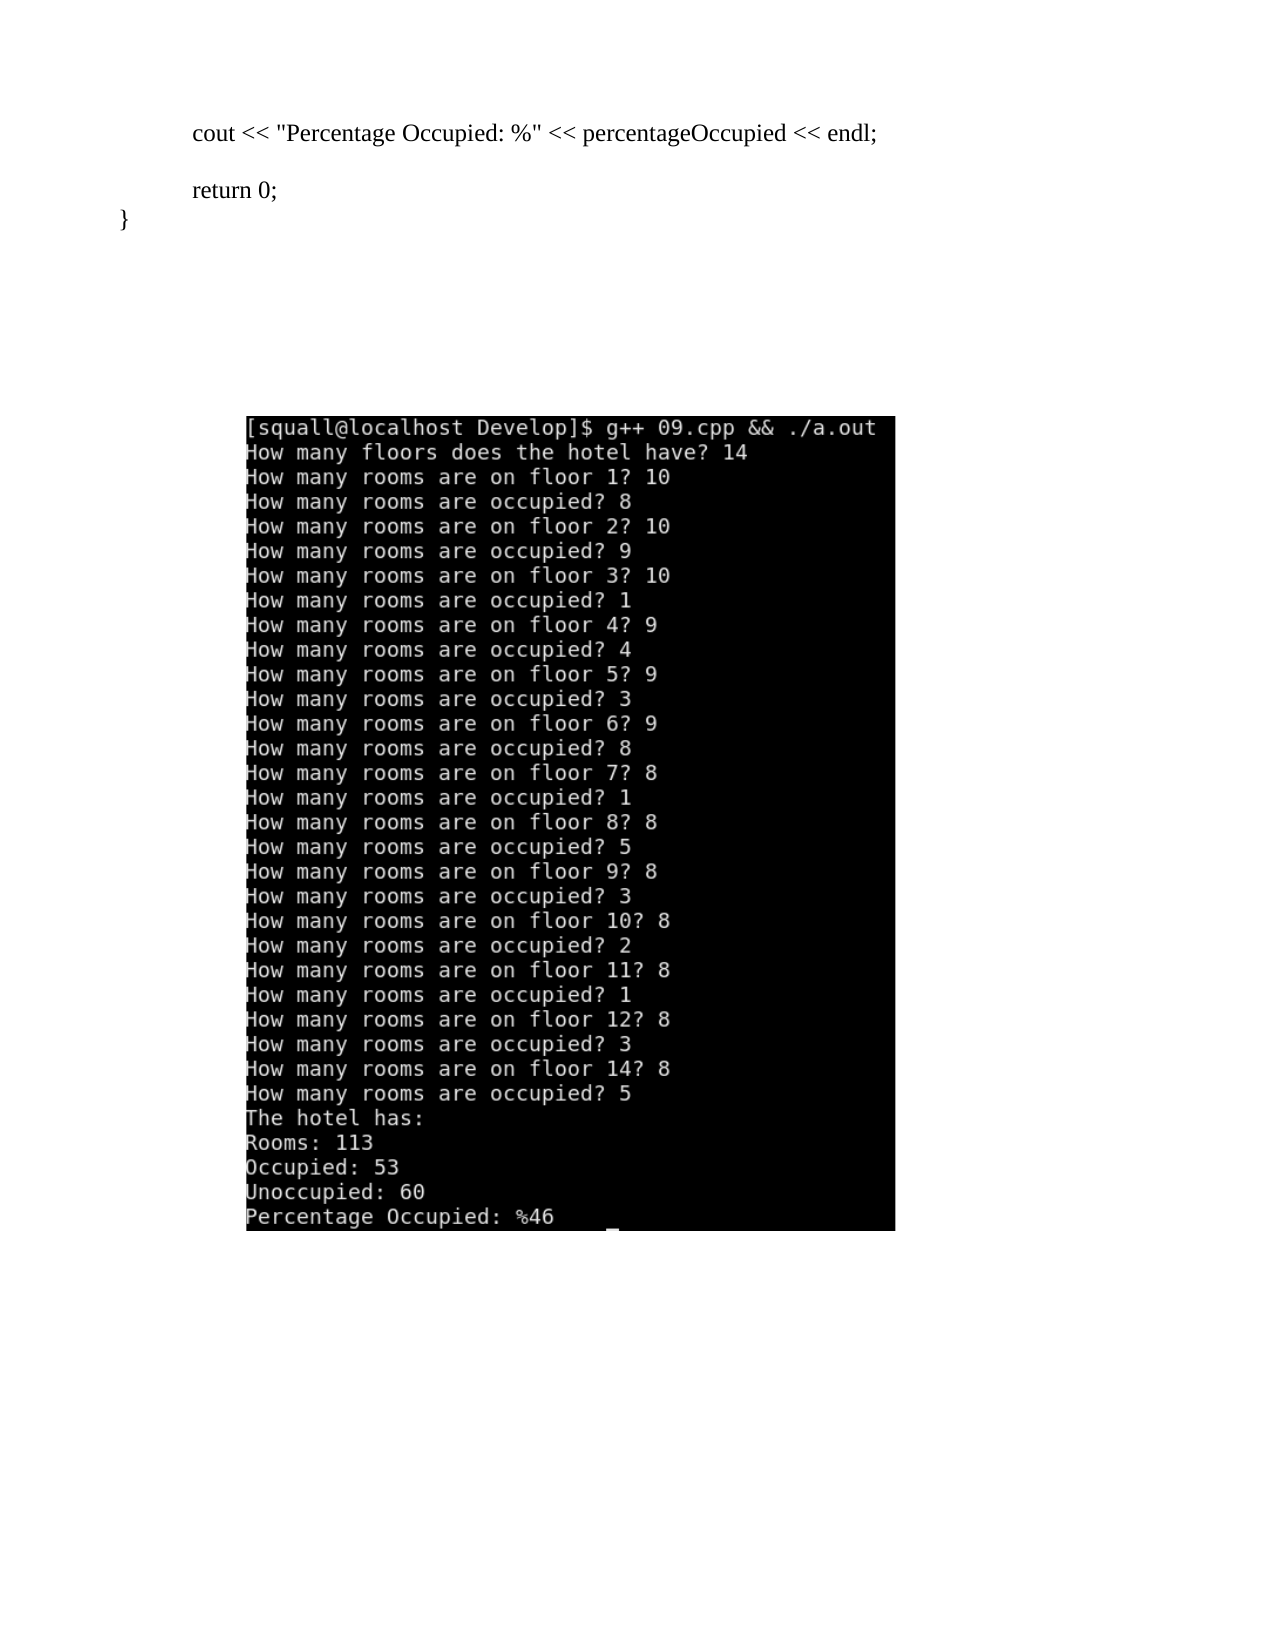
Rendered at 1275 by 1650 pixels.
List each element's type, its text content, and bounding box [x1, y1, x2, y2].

text } [118, 204, 1157, 233]
text cout << "Percentage Occupied: %" << percentageOccupied << endl; [118, 118, 1157, 147]
picture [246, 416, 896, 1231]
text return 0; [118, 176, 1157, 204]
